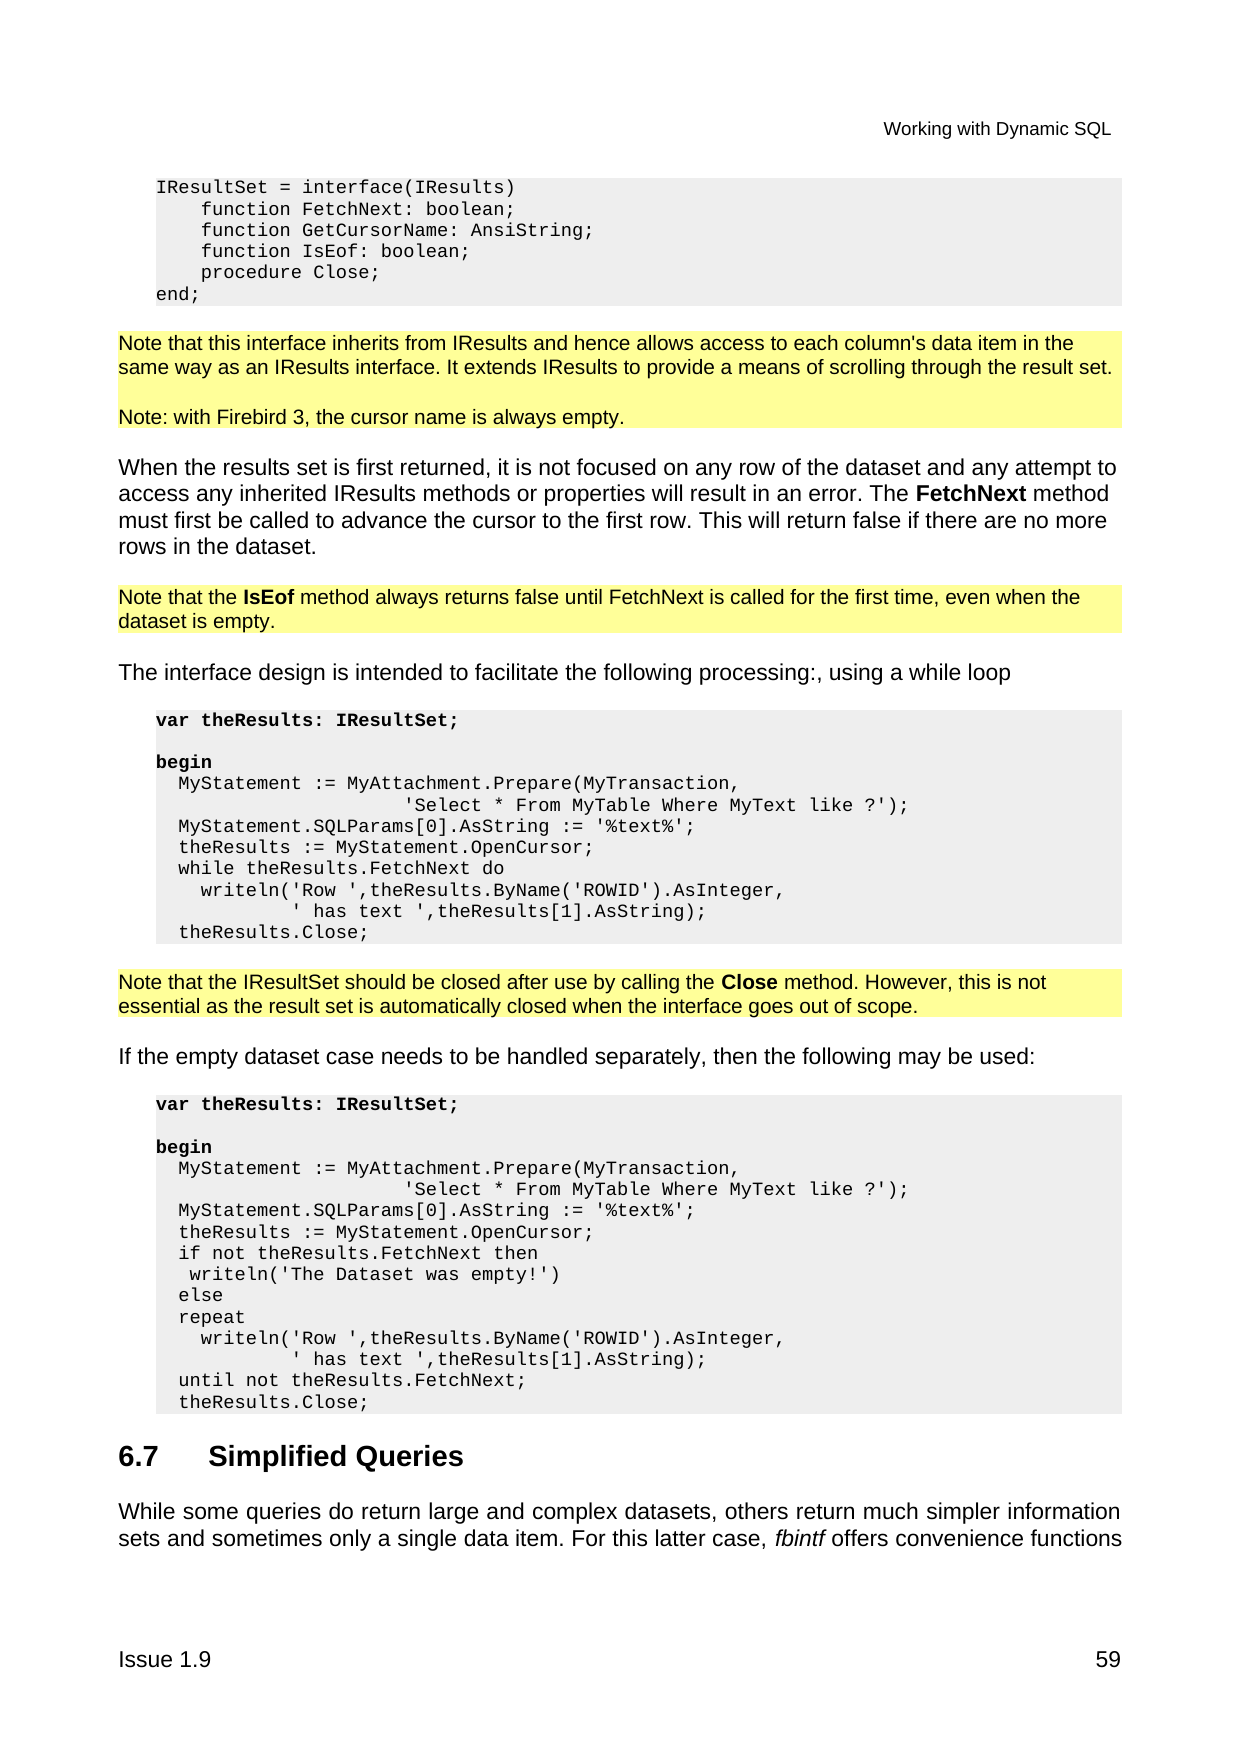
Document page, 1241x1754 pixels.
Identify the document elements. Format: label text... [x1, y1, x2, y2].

text begin [156, 1137, 1122, 1159]
text while theResults.FetchNext do [156, 859, 1122, 880]
text Note that the IsEof method always returns false until FetchNext is called for the first time, even when the dataset is empty. [118, 585, 1122, 633]
text until not theResults.FetchNext; [156, 1371, 1122, 1392]
text Note: with Firebird 3, the cursor name is always empty. [118, 404, 1122, 428]
text end; [156, 284, 1122, 306]
text Note that the IResultSet should be closed after use by calling the Close method. However, this is not essential as the result set is automatically closed when the interface goes out of scope. [118, 969, 1122, 1017]
text MyStatement.SQLParams[0].AsString := '%text%'; [156, 817, 1122, 838]
text begin [156, 753, 1122, 774]
text theResults := MyStatement.OpenCursor; [156, 838, 1122, 859]
text MyStatement := MyAttachment.Prepare(MyTransaction, [156, 1159, 1122, 1180]
text ' has text ',theResults[1].AsString); [156, 902, 1122, 923]
text 'Select * From MyTable Where MyText like ?'); [156, 1180, 1122, 1201]
text Note that this interface inherits from IResults and hence allows access to each column's data item in the same way as an IResults interface. It extends IResults to provide a means of scrolling through the result set. [118, 331, 1122, 379]
text ' has text ',theResults[1].AsString); [156, 1350, 1122, 1371]
text MyStatement := MyAttachment.Prepare(MyTransaction, [156, 774, 1122, 795]
text function IsEof: boolean; [156, 242, 1122, 263]
text writeln('The Dataset was empty!') [156, 1265, 1122, 1286]
subtitle Simplified Queries [118, 1439, 1122, 1473]
text IResultSet = interface(IResults) [156, 178, 1122, 199]
text function GetCursorName: AnsiString; [156, 221, 1122, 242]
text else [156, 1286, 1122, 1307]
text MyStatement.SQLParams[0].AsString := '%text%'; [156, 1201, 1122, 1222]
text writeln('Row ',theResults.ByName('ROWID').AsInteger, [156, 1329, 1122, 1350]
text repeat [156, 1307, 1122, 1329]
text procedure Close; [156, 263, 1122, 284]
text When the results set is first returned, it is not focused on any row of the dataset and any attempt to access any inherited IResults methods or properties will result in an error. The FetchNext method must first be called to advance the cursor to the first row. This will return false if there are no more rows in the dataset. [118, 454, 1122, 559]
text While some queries do return large and complex datasets, others return much simpler information sets and sometimes only a single data item. For this latter case, fbintf offers convenience functions [118, 1498, 1122, 1551]
text var theResults: IResultSet; [156, 1095, 1122, 1116]
text if not theResults.FetchNext then [156, 1244, 1122, 1265]
text If the empty dataset case needs to be handled separately, then the following may be used: [118, 1043, 1122, 1069]
text theResults := MyStatement.OpenCursor; [156, 1222, 1122, 1244]
text The interface design is intended to facilitate the following processing:, using a while loop [118, 658, 1122, 685]
text writeln('Row ',theResults.ByName('ROWID').AsInteger, [156, 880, 1122, 902]
text function FetchNext: boolean; [156, 199, 1122, 221]
text 'Select * From MyTable Where MyText like ?'); [156, 795, 1122, 817]
text theResults.Close; [156, 923, 1122, 944]
text var theResults: IResultSet; [156, 710, 1122, 732]
text theResults.Close; [156, 1392, 1122, 1414]
